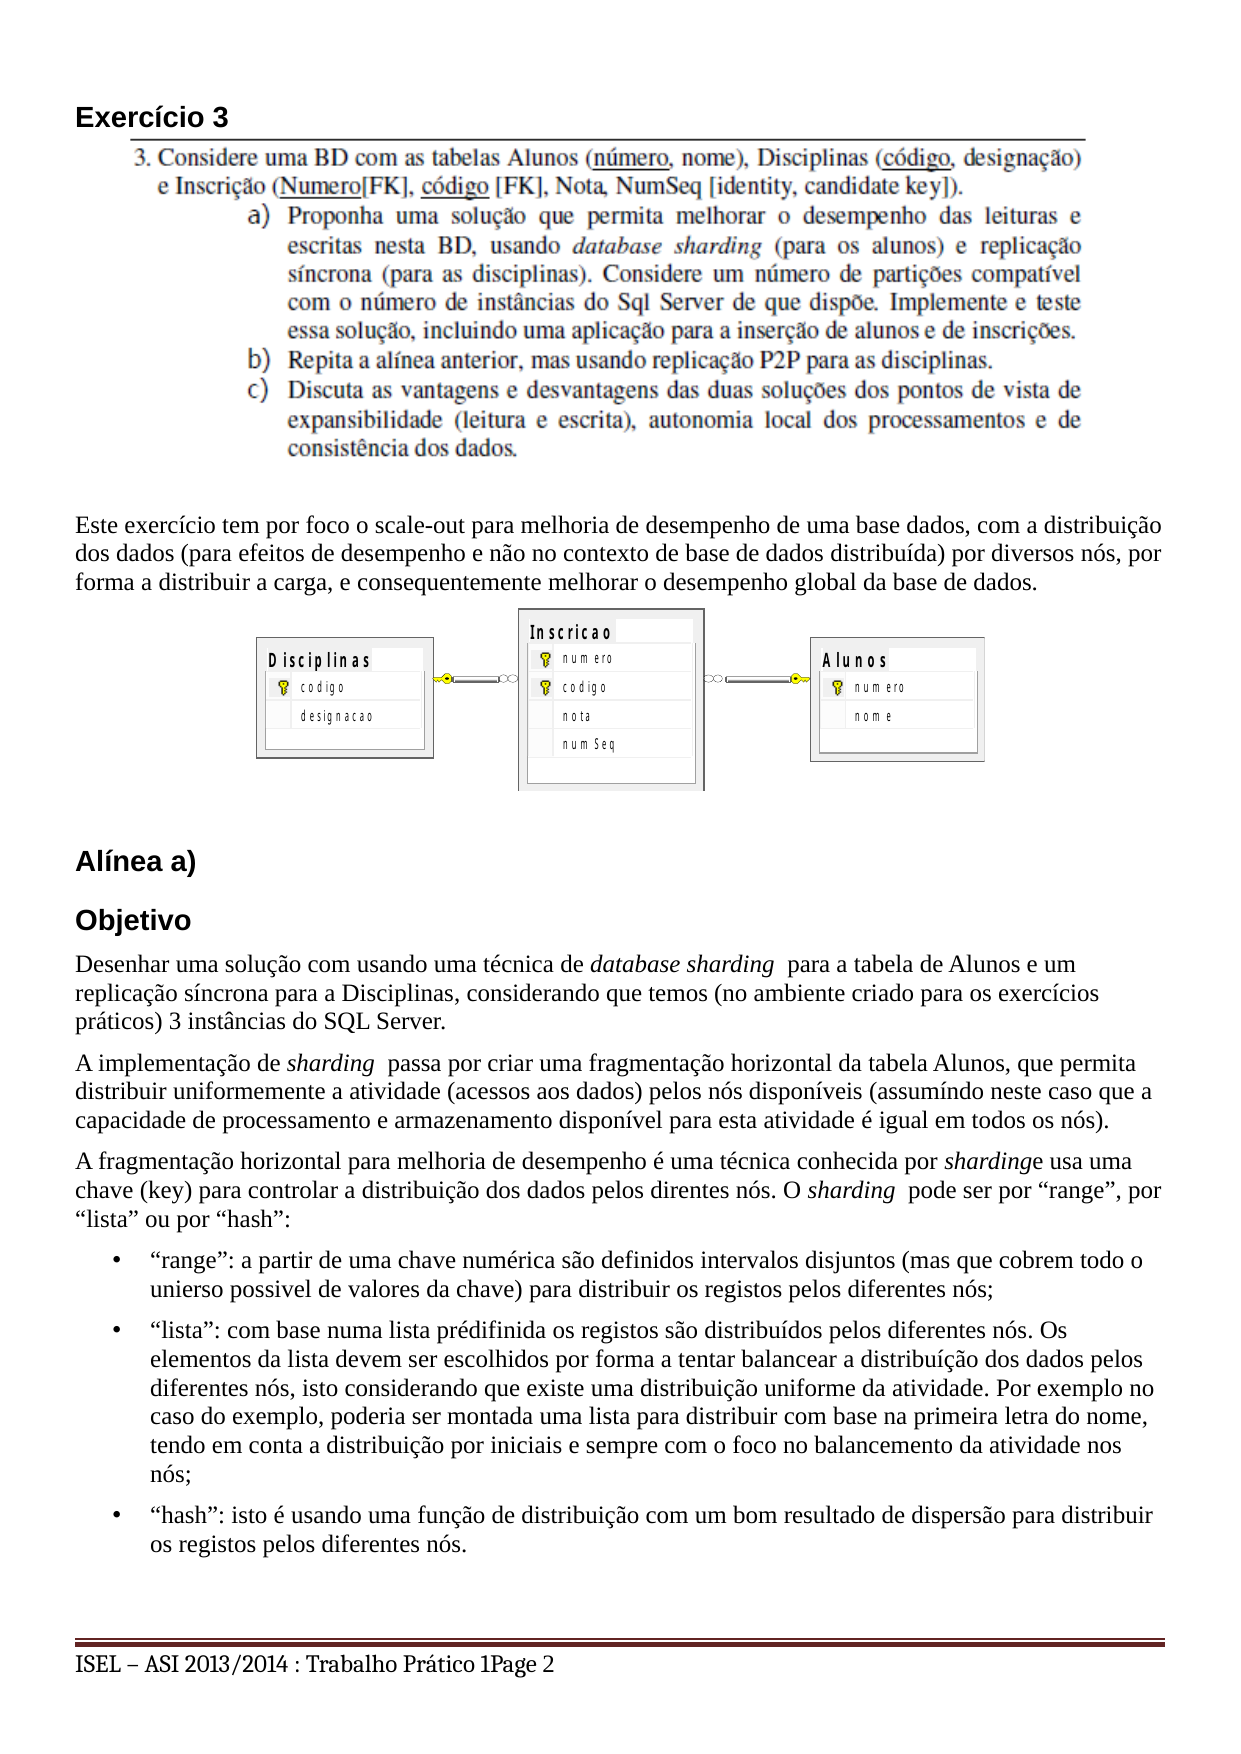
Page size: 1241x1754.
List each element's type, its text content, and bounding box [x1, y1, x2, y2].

subtitle Objetivo [75, 903, 1165, 936]
subtitle Alínea a) [75, 844, 1165, 878]
text A fragmentação horizontal para melhoria de desempenho é uma técnica conhecida por shardinge usa uma chave (key) para controlar a distribuição dos dados pelos direntes nós. O sharding pode ser por “range”, por “lista” ou por “hash”: [75, 1146, 1165, 1233]
list “lista”: com base numa lista prédifinida os registos são distribuídos pelos diferentes nós. Os elementos da lista devem ser escolhidos por forma a tentar balancear a distribuíção dos dados pelos diferentes nós, isto considerando que existe uma distribuição uniforme da atividade. Por exemplo no caso do exemplo, poderia ser montada uma lista para distribuir com base na primeira letra do nome, tendo em conta a distribuição por iniciais e sempre com o foco no balancemento da atividade nos nós; [112, 1315, 1165, 1488]
subtitle Exercício 3 [75, 100, 1165, 133]
list “hash”: isto é usando uma função de distribuição com um bom resultado de dispersão para distribuir os registos pelos diferentes nós. [112, 1500, 1165, 1558]
picture [130, 134, 1110, 469]
text Este exercício tem por foco o scale-out para melhoria de desempenho de uma base dados, com a distribuição dos dados (para efeitos de desempenho e não no contexto de base de dados distribuída) por diversos nós, por forma a distribuir a carga, e consequentemente melhorar o desempenho global da base de dados. [75, 510, 1165, 596]
text A implementação de sharding passa por criar uma fragmentação horizontal da tabela Alunos, que permita distribuir uniformemente a atividade (acessos aos dados) pelos nós disponíveis (assumíndo neste caso que a capacidade de processamento e armazenamento disponível para esta atividade é igual em todos os nós). [75, 1048, 1165, 1134]
text Desenhar uma solução com usando uma técnica de database sharding para a tabela de Alunos e um replicação síncrona para a Disciplinas, considerando que temos (no ambiente criado para os exercícios práticos) 3 instâncias do SQL Server. [75, 949, 1165, 1035]
list “range”: a partir de uma chave numérica são definidos intervalos disjuntos (mas que cobrem todo o unierso possivel de valores da chave) para distribuir os registos pelos diferentes nós; [112, 1245, 1165, 1303]
